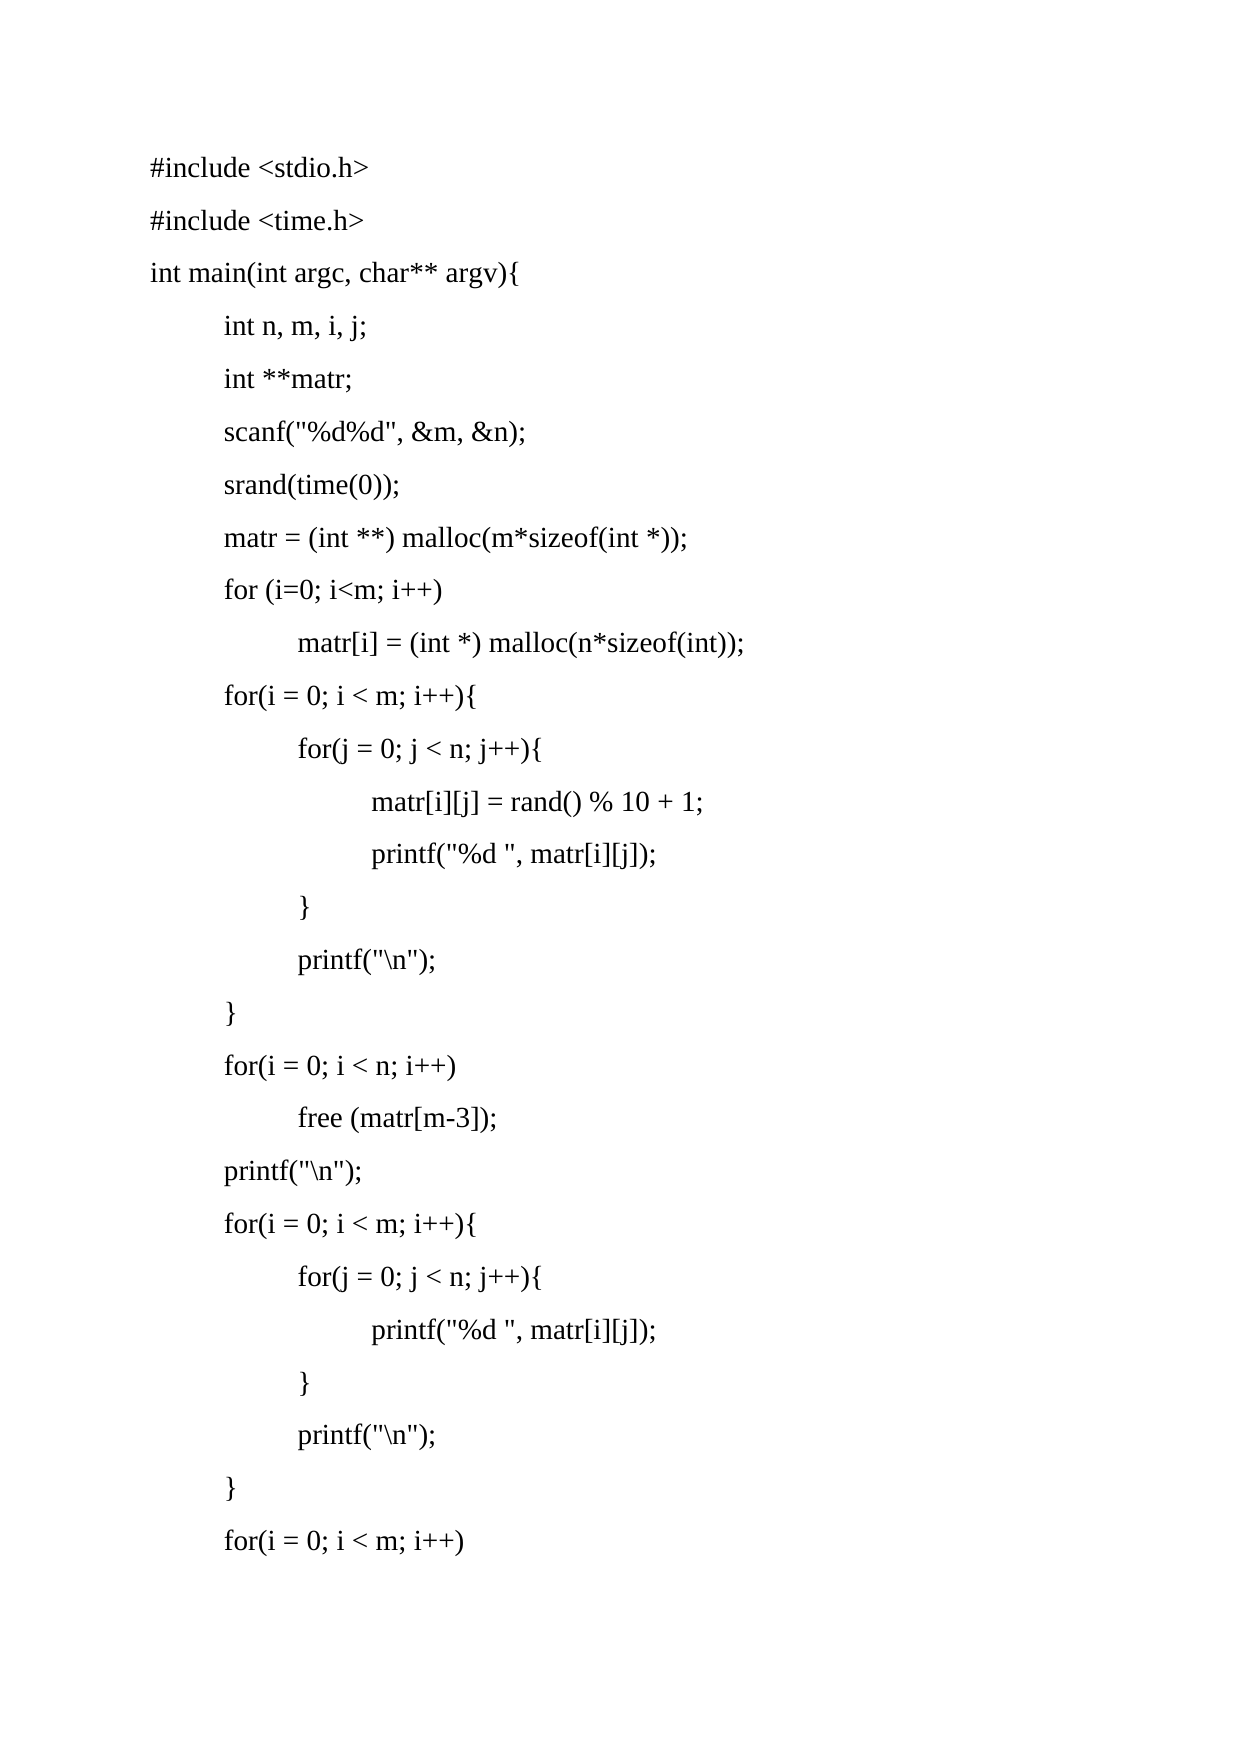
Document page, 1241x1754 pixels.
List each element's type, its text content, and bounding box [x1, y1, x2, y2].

text free (matr[m-3]); [150, 1101, 1090, 1134]
text printf("\n"); [150, 942, 1090, 976]
text matr[i][j] = rand() % 10 + 1; [150, 784, 1090, 817]
text srand(time(0)); [150, 467, 1090, 500]
text for (i=0; i<m; i++) [150, 572, 1090, 606]
text int main(int argc, char** argv){ [150, 256, 1090, 289]
text scanf("%d%d", &m, &n); [150, 414, 1090, 448]
text #include <stdio.h> [150, 150, 1090, 183]
text } [150, 1470, 1090, 1504]
text for(j = 0; j < n; j++){ [150, 1259, 1090, 1293]
text #include <time.h> [150, 203, 1090, 236]
text matr = (int **) malloc(m*sizeof(int *)); [150, 520, 1090, 553]
text } [150, 889, 1090, 923]
text for(i = 0; i < m; i++){ [150, 678, 1090, 712]
text printf("%d ", matr[i][j]); [150, 837, 1090, 870]
text } [150, 995, 1090, 1028]
text int **matr; [150, 361, 1090, 395]
text printf("\n"); [150, 1153, 1090, 1187]
text } [150, 1365, 1090, 1398]
text printf("\n"); [150, 1417, 1090, 1451]
text for(j = 0; j < n; j++){ [150, 731, 1090, 764]
text for(i = 0; i < n; i++) [150, 1048, 1090, 1081]
text matr[i] = (int *) malloc(n*sizeof(int)); [150, 625, 1090, 659]
text for(i = 0; i < m; i++) [150, 1523, 1090, 1557]
text for(i = 0; i < m; i++){ [150, 1206, 1090, 1240]
text printf("%d ", matr[i][j]); [150, 1312, 1090, 1345]
text int n, m, i, j; [150, 308, 1090, 342]
